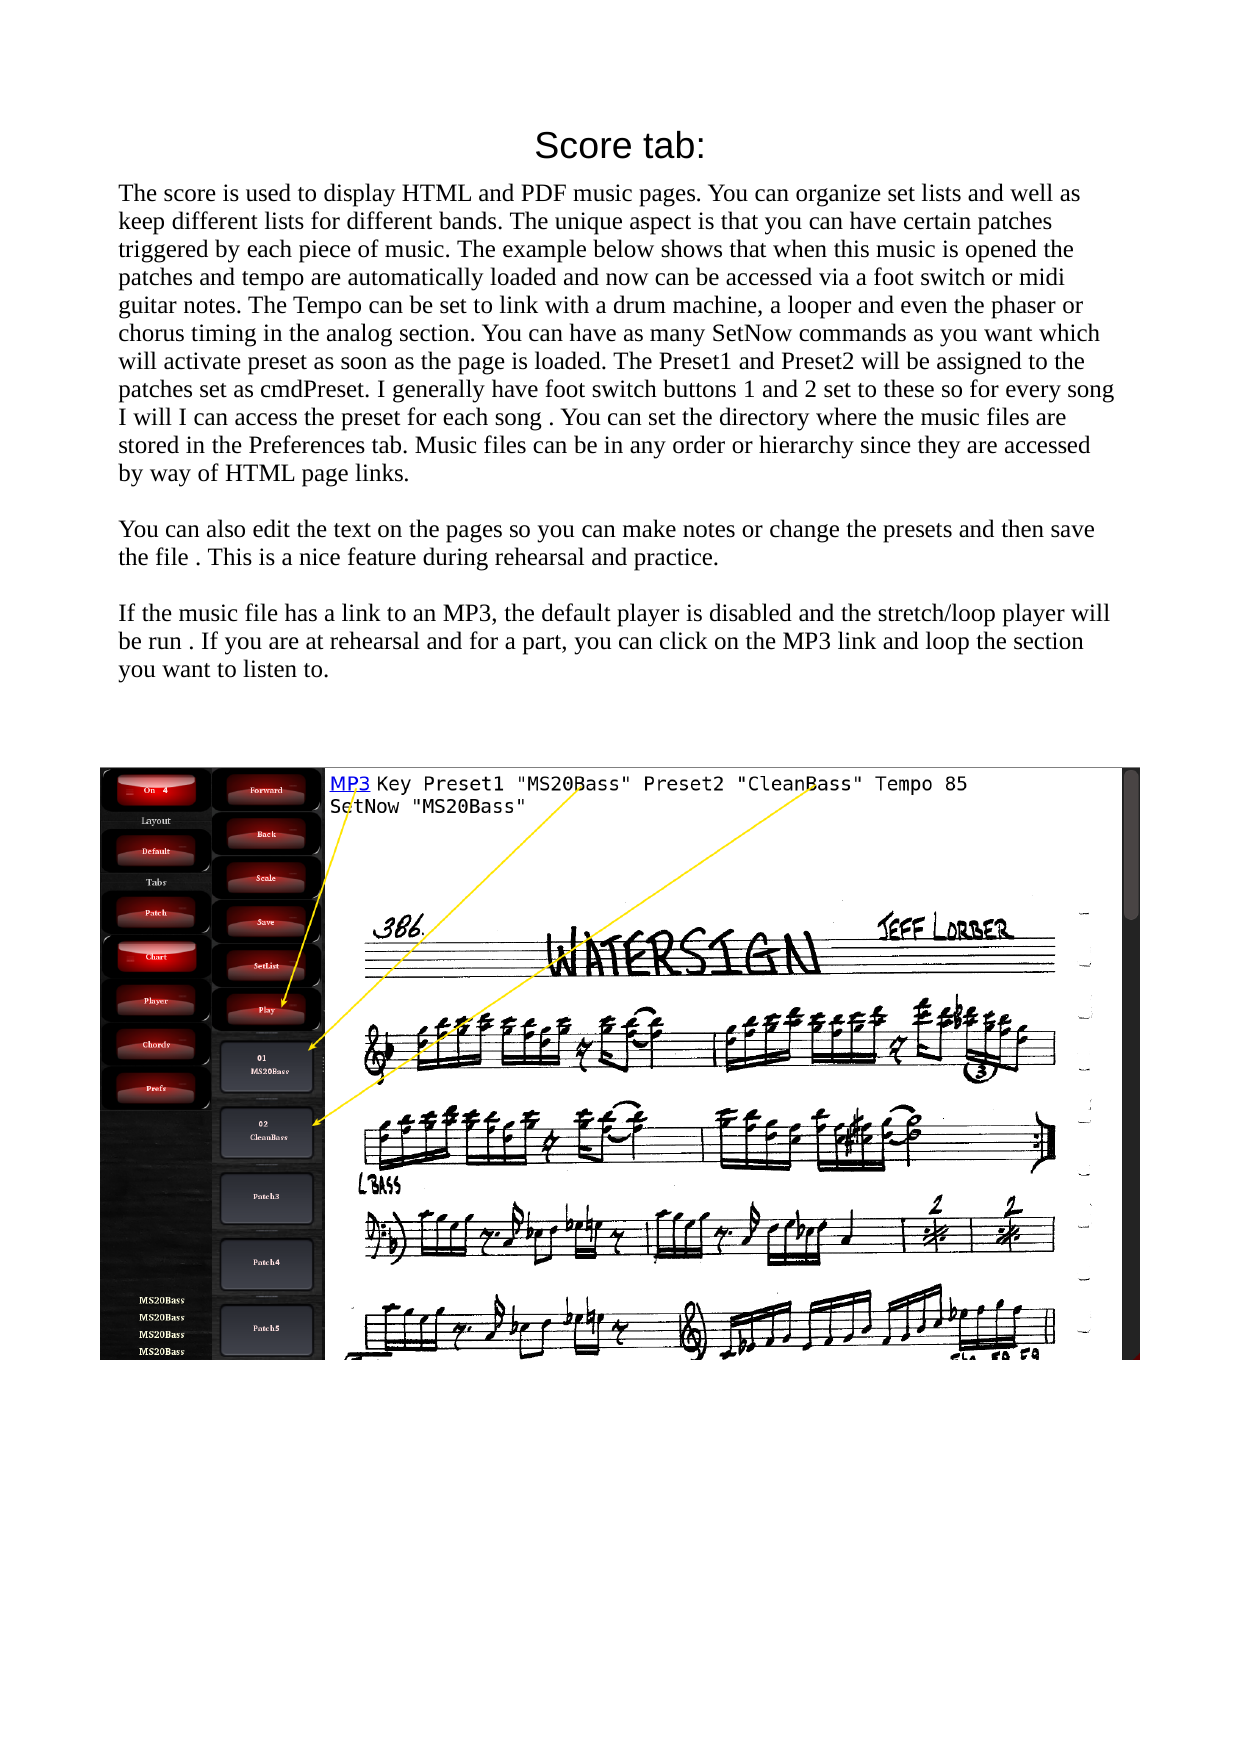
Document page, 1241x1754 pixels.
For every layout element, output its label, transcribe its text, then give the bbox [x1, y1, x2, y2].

subtitle Score tab: [118, 124, 1122, 166]
text If the music file has a link to an MP3, the default player is disabled and the stretch/loop player will be run . If you are at rehearsal and for a part, you can click on the MP3 link and loop the section you want to listen to. [118, 599, 1122, 683]
picture [100, 767, 1140, 1360]
text You can also edit the text on the pages so you can make notes or change the presets and then save the file . This is a nice feature during rehearsal and practice. [118, 515, 1122, 571]
text The score is used to display HTML and PDF music pages. You can organize set lists and well as keep different lists for different bands. The unique aspect is that you can have certain patches triggered by each piece of music. The example below shows that when this music is opened the patches and tempo are automatically loaded and now can be accessed via a foot switch or midi guitar notes. The Tempo can be set to link with a drum machine, a looper and even the phaser or chorus timing in the analog section. You can have as many SetNow commands as you want which will activate preset as soon as the page is loaded. The Preset1 and Preset2 will be assigned to the patches set as cmdPreset. I generally have foot switch buttons 1 and 2 set to these so for every song I will I can access the preset for each song . You can set the directory where the music files are stored in the Preferences tab. Music files can be in any order or hierarchy since they are accessed by way of HTML page links. [118, 179, 1122, 487]
